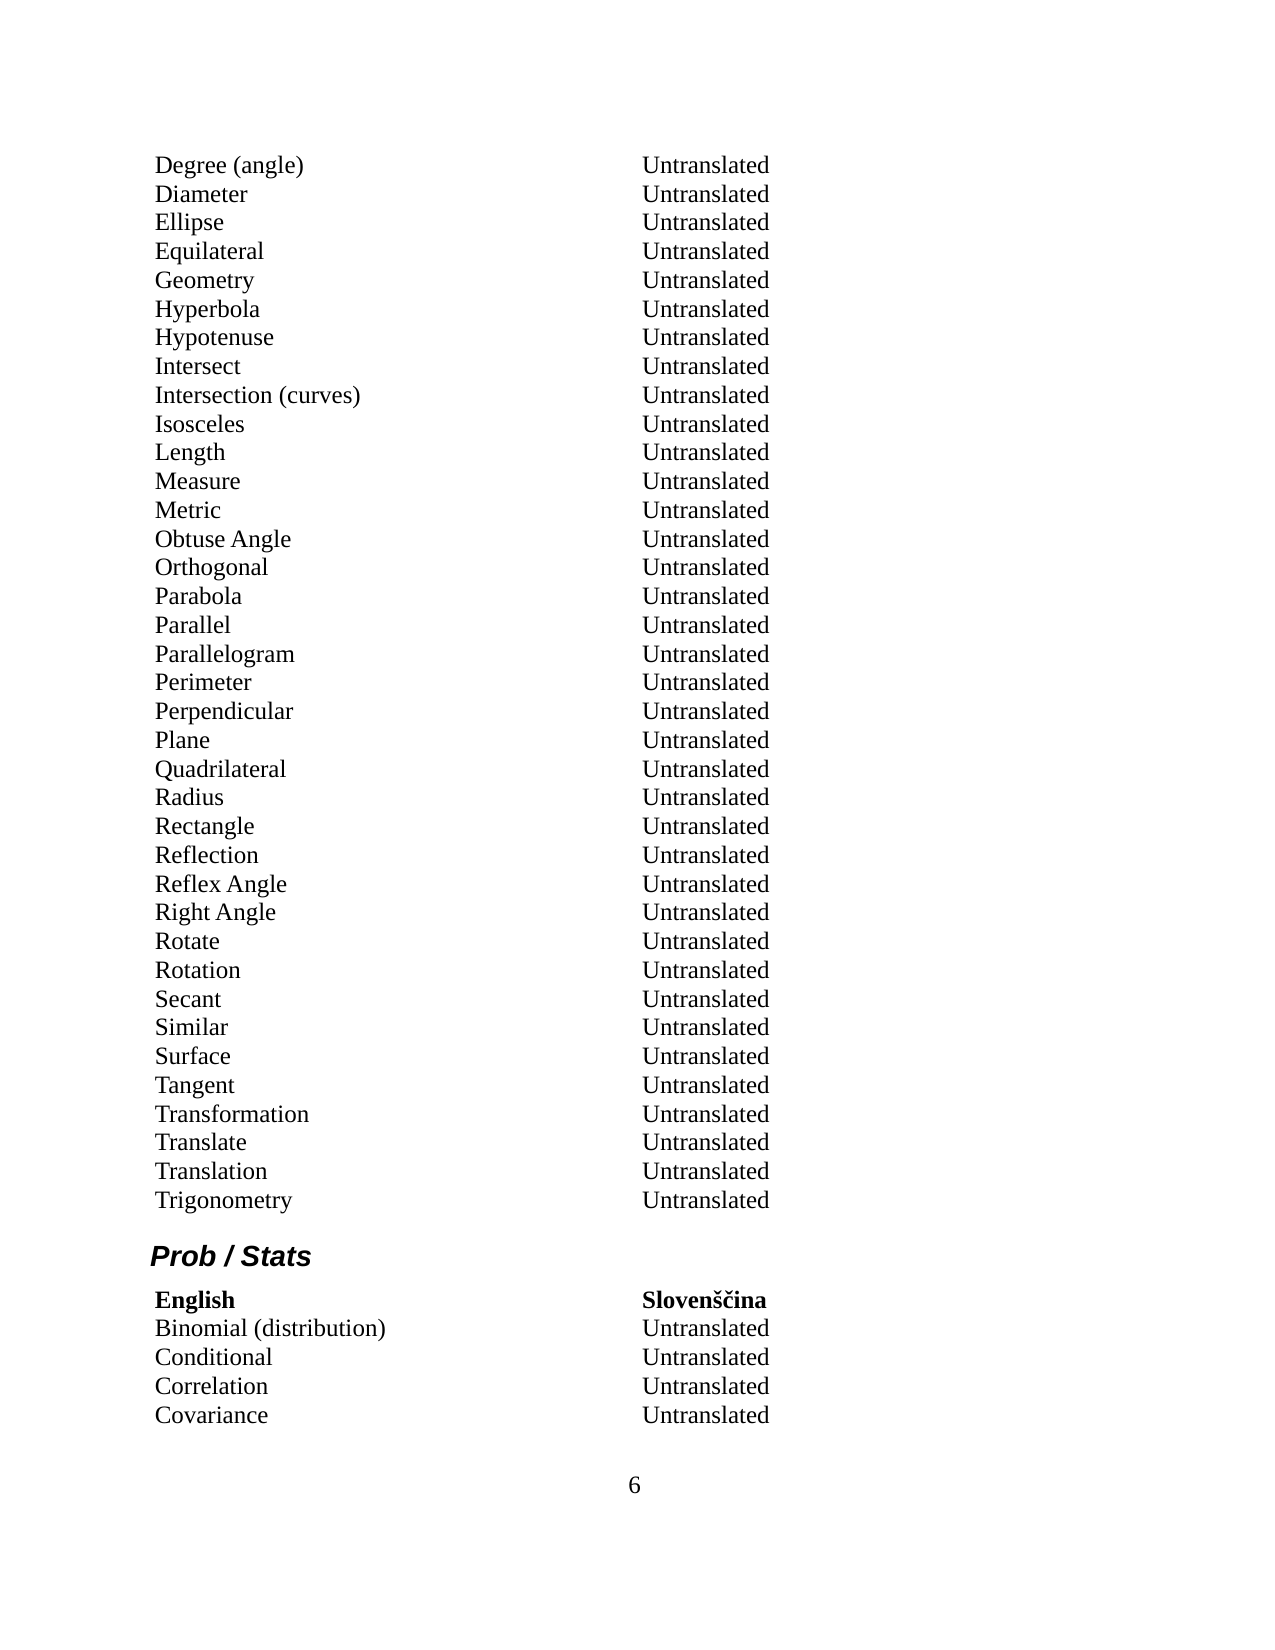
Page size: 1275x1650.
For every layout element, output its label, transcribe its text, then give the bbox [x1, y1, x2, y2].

table_cell Untranslated [638, 1185, 1125, 1214]
table_cell Untranslated [638, 1099, 1125, 1127]
table_cell Untranslated [638, 466, 1125, 495]
table_cell Untranslated [638, 639, 1125, 667]
table_cell Untranslated [638, 409, 1125, 437]
table_cell Untranslated [638, 265, 1125, 294]
table_cell Untranslated [638, 783, 1125, 811]
table_cell Tangent [150, 1070, 637, 1099]
table_cell Hypotenuse [150, 323, 637, 351]
table_cell Untranslated [638, 581, 1125, 610]
table_cell Untranslated [638, 524, 1125, 552]
table_cell Translation [150, 1156, 637, 1185]
table_cell Untranslated [638, 955, 1125, 984]
table_cell Correlation [150, 1371, 637, 1400]
table_cell Hyperbola [150, 294, 637, 322]
table_cell Untranslated [638, 668, 1125, 696]
table_cell Diameter [150, 179, 637, 207]
table_cell Untranslated [638, 926, 1125, 955]
table_cell Untranslated [638, 610, 1125, 639]
table_cell Perpendicular [150, 696, 637, 725]
table_cell Intersection (curves) [150, 380, 637, 409]
table_cell Untranslated [638, 351, 1125, 380]
table_cell Transformation [150, 1099, 637, 1127]
table_cell Obtuse Angle [150, 524, 637, 552]
table_cell Binomial (distribution) [150, 1314, 637, 1342]
table_cell Plane [150, 725, 637, 754]
table_cell Untranslated [638, 840, 1125, 869]
table_cell Untranslated [638, 754, 1125, 782]
table_cell Untranslated [638, 1013, 1125, 1041]
table_cell Untranslated [638, 236, 1125, 265]
table_cell Ellipse [150, 208, 637, 236]
table_cell Secant [150, 984, 637, 1012]
table_cell Reflex Angle [150, 869, 637, 897]
table_cell Intersect [150, 351, 637, 380]
table_cell Untranslated [638, 1128, 1125, 1156]
table_cell Untranslated [638, 294, 1125, 322]
table_cell Untranslated [638, 208, 1125, 236]
table_cell Untranslated [638, 438, 1125, 466]
table_cell Untranslated [638, 1314, 1125, 1342]
table_cell Untranslated [638, 984, 1125, 1012]
table_cell Untranslated [638, 1070, 1125, 1099]
table_cell Untranslated [638, 1041, 1125, 1070]
table_header English [150, 1285, 637, 1313]
table_cell Untranslated [638, 150, 1125, 179]
table_cell Untranslated [638, 696, 1125, 725]
table_cell Isosceles [150, 409, 637, 437]
table_cell Degree (angle) [150, 150, 637, 179]
table_cell Conditional [150, 1342, 637, 1371]
table_cell Untranslated [638, 725, 1125, 754]
table_cell Length [150, 438, 637, 466]
table_cell Rectangle [150, 811, 637, 840]
table_cell Untranslated [638, 323, 1125, 351]
table_cell Untranslated [638, 1342, 1125, 1371]
table_cell Parallelogram [150, 639, 637, 667]
table_cell Untranslated [638, 179, 1125, 207]
table_cell Untranslated [638, 1400, 1125, 1428]
table_cell Radius [150, 783, 637, 811]
table_cell Perimeter [150, 668, 637, 696]
table_cell Parallel [150, 610, 637, 639]
table_cell Equilateral [150, 236, 637, 265]
table_cell Surface [150, 1041, 637, 1070]
table_cell Orthogonal [150, 553, 637, 581]
table_cell Untranslated [638, 869, 1125, 897]
table_cell Rotate [150, 926, 637, 955]
table_cell Rotation [150, 955, 637, 984]
table_cell Trigonometry [150, 1185, 637, 1214]
table_cell Right Angle [150, 898, 637, 926]
table_cell Untranslated [638, 1156, 1125, 1185]
table_cell Similar [150, 1013, 637, 1041]
table_cell Untranslated [638, 380, 1125, 409]
table_cell Measure [150, 466, 637, 495]
table_cell Parabola [150, 581, 637, 610]
table_cell Geometry [150, 265, 637, 294]
table_cell Quadrilateral [150, 754, 637, 782]
table_cell Reflection [150, 840, 637, 869]
table_cell Untranslated [638, 495, 1125, 524]
table_cell Untranslated [638, 553, 1125, 581]
table_cell Metric [150, 495, 637, 524]
table_cell Translate [150, 1128, 637, 1156]
table_header Slovenščina [638, 1285, 1125, 1313]
table_cell Covariance [150, 1400, 637, 1428]
table_cell Untranslated [638, 1371, 1125, 1400]
table_cell Untranslated [638, 898, 1125, 926]
subtitle Prob / Stats [150, 1239, 1125, 1272]
table_cell Untranslated [638, 811, 1125, 840]
